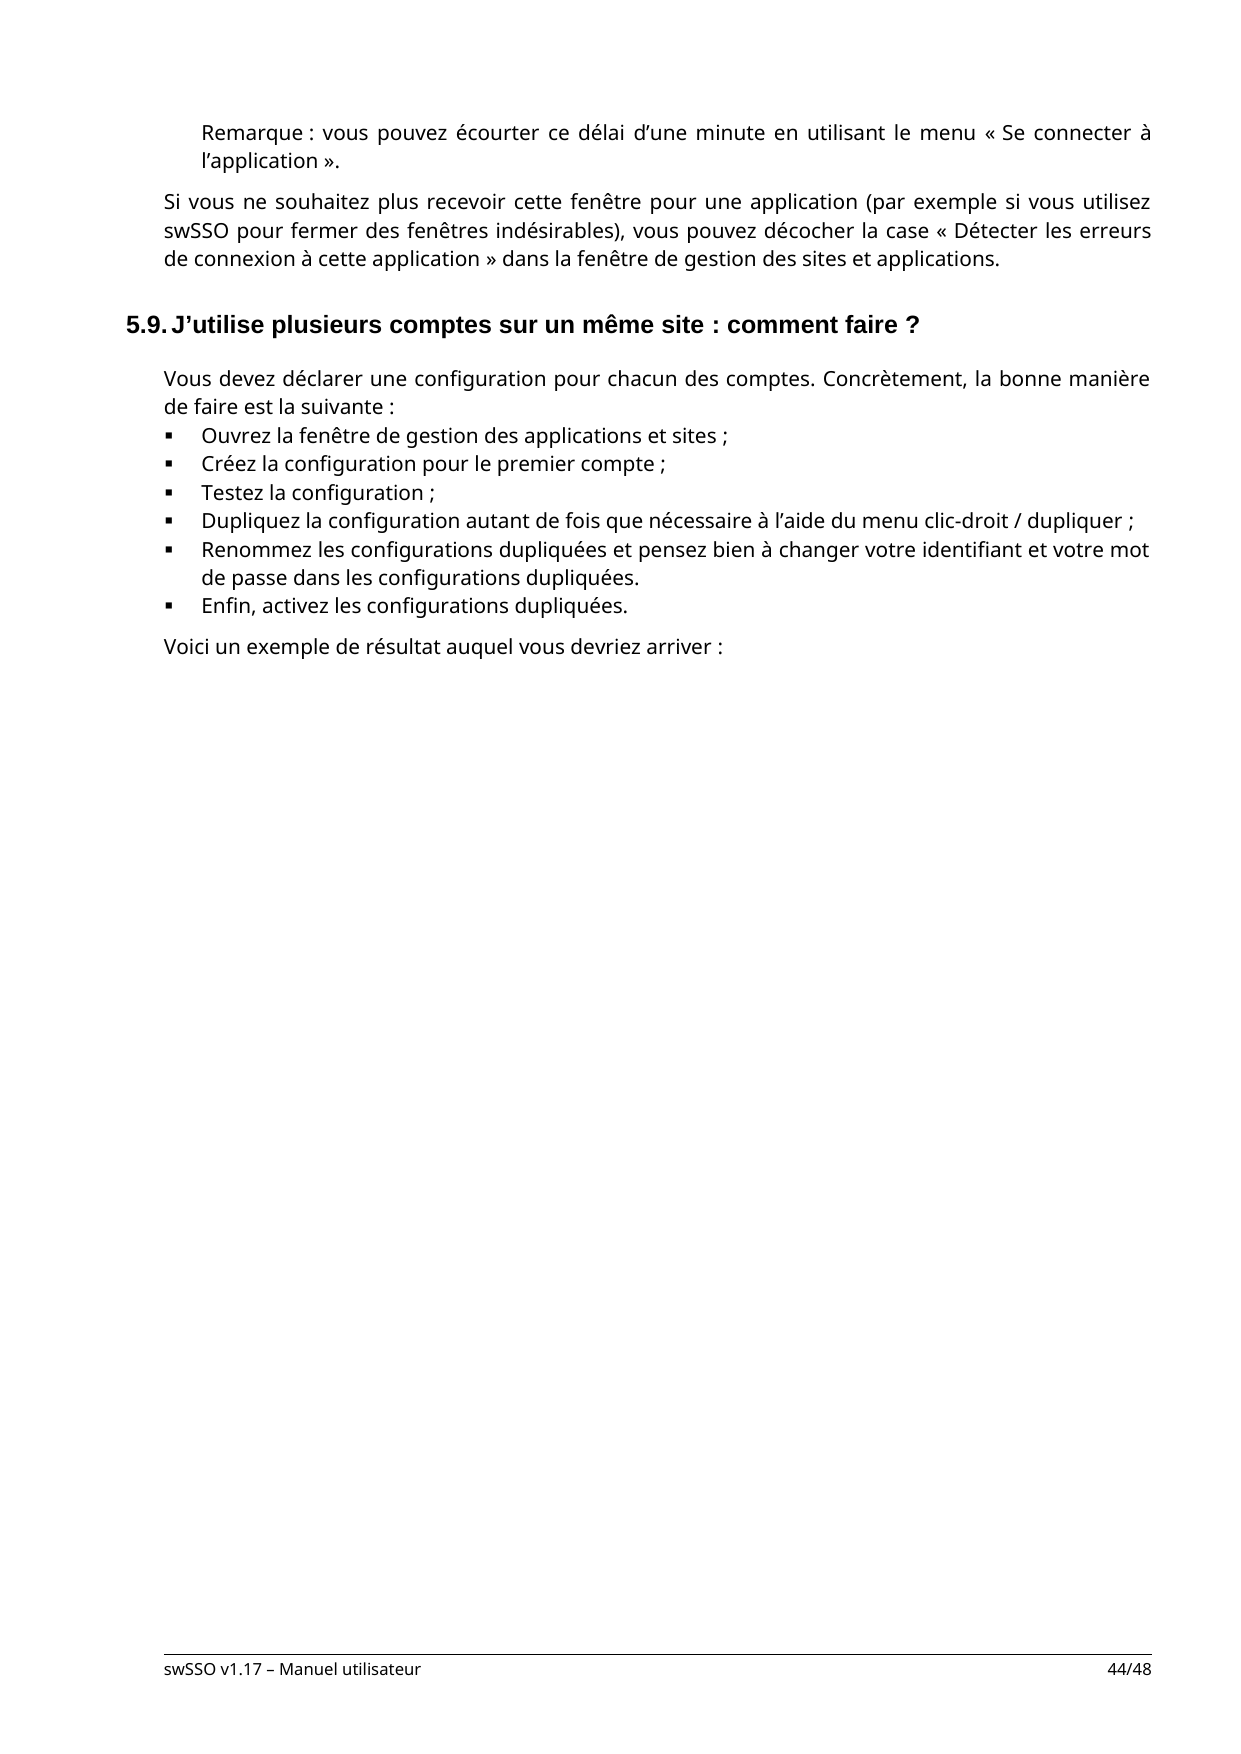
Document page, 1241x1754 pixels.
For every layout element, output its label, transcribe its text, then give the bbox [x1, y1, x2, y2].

list Créez la configuration pour le premier compte ; [164, 449, 1152, 478]
text Vous devez déclarer une configuration pour chacun des comptes. Concrètement, la bonne manière de faire est la suivante : [164, 364, 1152, 421]
list Ouvrez la fenêtre de gestion des applications et sites ; [164, 421, 1152, 449]
text Voici un exemple de résultat auquel vous devriez arriver : [164, 632, 1152, 661]
list Dupliquez la configuration autant de fois que nécessaire à l’aide du menu clic-droit / dupliquer ; [164, 506, 1152, 535]
list Testez la configuration ; [164, 478, 1152, 506]
list Enfin, activez les configurations dupliquées. [164, 592, 1152, 620]
list Remarque : vous pouvez écourter ce délai d’une minute en utilisant le menu « Se connecter à l’application ». [164, 118, 1152, 175]
list Renommez les configurations dupliquées et pensez bien à changer votre identifiant et votre mot de passe dans les configurations dupliquées. [164, 535, 1152, 592]
subtitle J’utilise plusieurs comptes sur un même site : comment faire ? [126, 310, 1152, 339]
text Si vous ne souhaitez plus recevoir cette fenêtre pour une application (par exemple si vous utilisez swSSO pour fermer des fenêtres indésirables), vous pouvez décocher la case « Détecter les erreurs de connexion à cette application » dans la fenêtre de gestion des sites et applications. [164, 187, 1152, 273]
